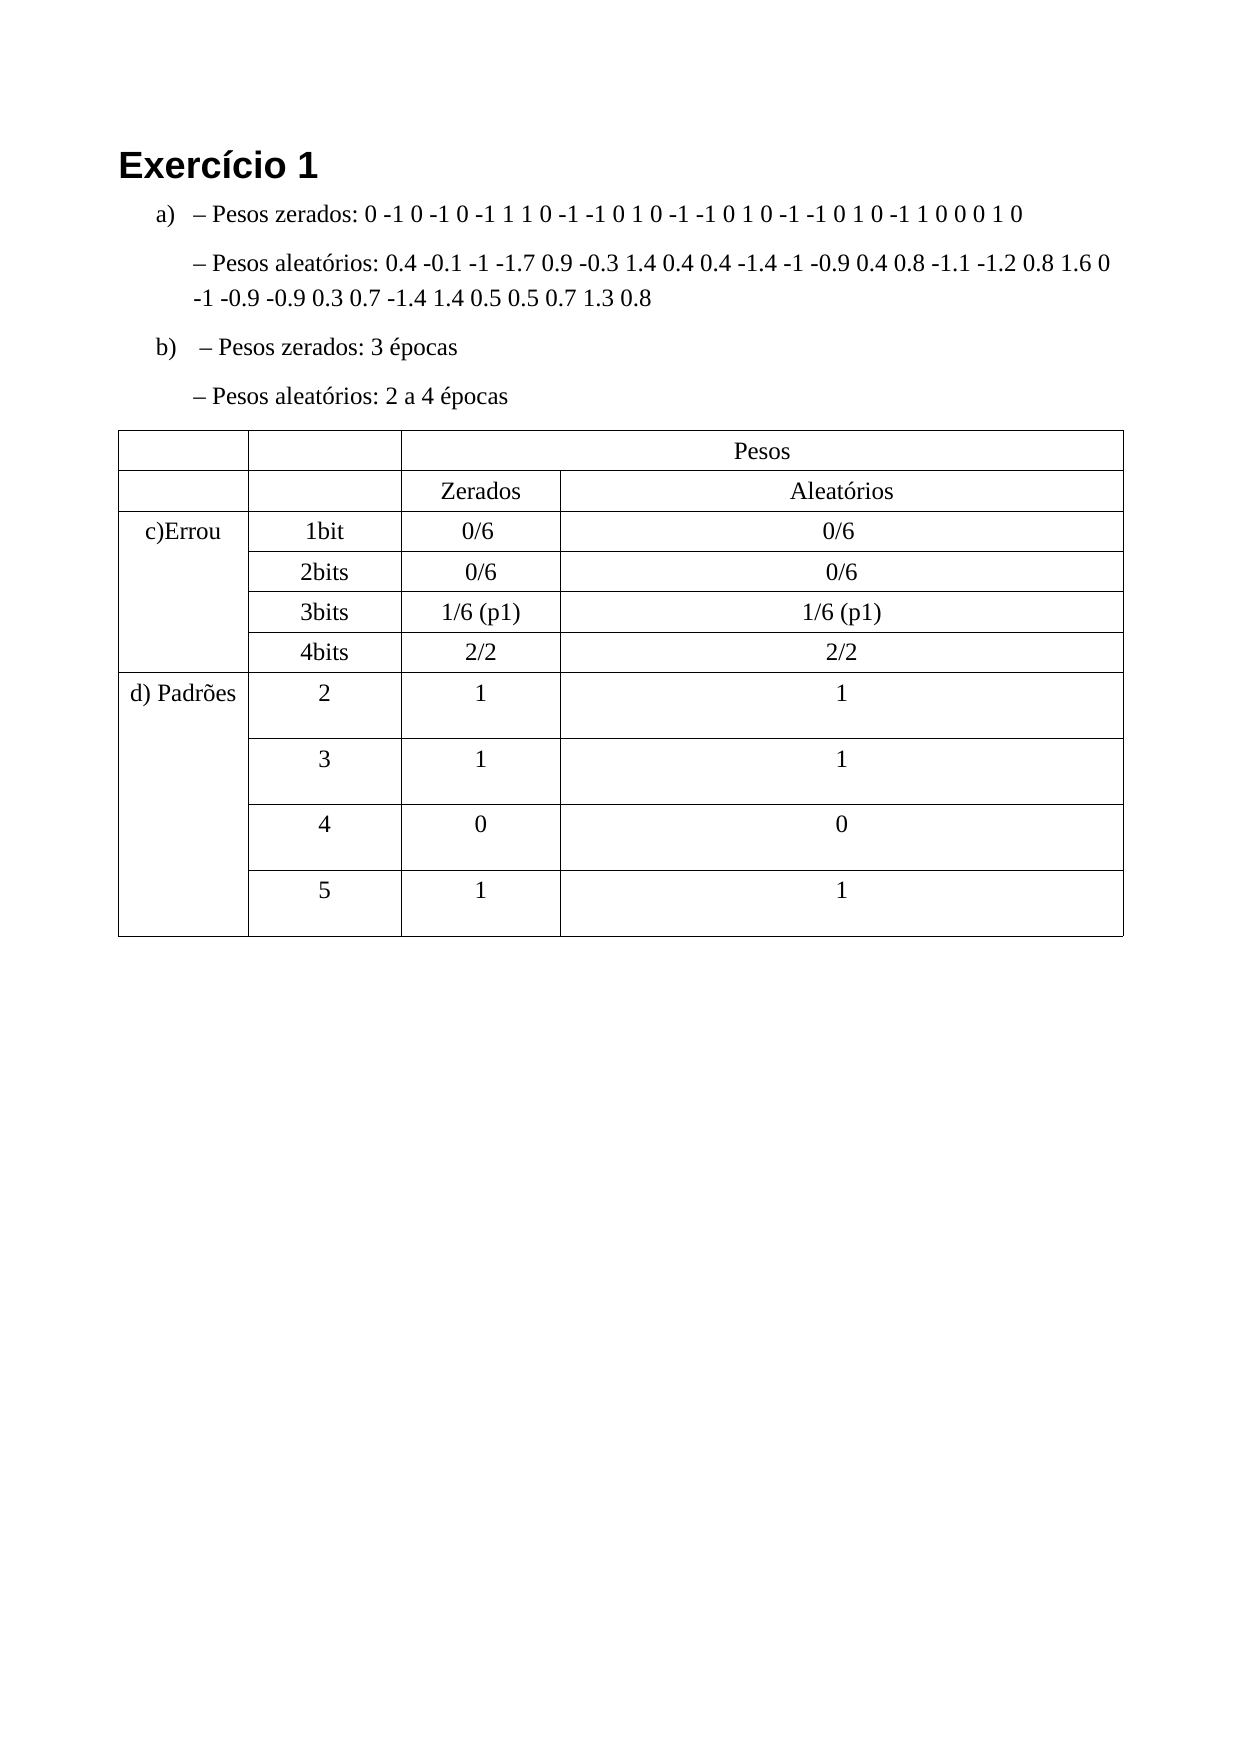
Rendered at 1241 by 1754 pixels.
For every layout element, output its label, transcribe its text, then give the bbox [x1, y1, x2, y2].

table_cell 1 [402, 673, 560, 738]
subtitle Exercício 1 [118, 143, 1122, 187]
table_header [249, 431, 401, 470]
table_cell 1 [402, 871, 560, 936]
table_header [119, 431, 248, 470]
table_cell 0/6 [402, 512, 560, 551]
table_cell 1 [561, 739, 1123, 804]
list – Pesos zerados: 0 -1 0 -1 0 -1 1 1 0 -1 -1 0 1 0 -1 -1 0 1 0 -1 -1 0 1 0 -1 1 0 0 0 1 0 [156, 199, 1122, 228]
list – Pesos zerados: 3 épocas [156, 332, 1122, 361]
table_header Pesos [402, 431, 1123, 470]
table_cell 0 [402, 805, 560, 870]
list – Pesos aleatórios: 2 a 4 épocas [156, 381, 1122, 410]
table_cell 1bit [249, 512, 401, 551]
table_cell 3bits [249, 592, 401, 632]
table_cell d) Padrões [119, 673, 248, 936]
list – Pesos aleatórios: 0.4 -0.1 -1 -1.7 0.9 -0.3 1.4 0.4 0.4 -1.4 -1 -0.9 0.4 0.8 -1.1 -1.2 0.8 1.6 0 -1 -0.9 -0.9 0.3 0.7 -1.4 1.4 0.5 0.5 0.7 1.3 0.8 [156, 248, 1122, 312]
table_cell 2/2 [402, 633, 560, 672]
table_cell Aleatórios [561, 471, 1123, 511]
table_cell 3 [249, 739, 401, 804]
table_cell 2/2 [561, 633, 1123, 672]
table_cell 4bits [249, 633, 401, 672]
table_cell 0/6 [561, 512, 1123, 551]
table_cell [249, 471, 401, 511]
table_cell Zerados [402, 471, 560, 511]
table_cell 1/6 (p1) [561, 592, 1123, 632]
table_cell [119, 471, 248, 511]
table_cell 0/6 [561, 552, 1123, 591]
table_cell 0 [561, 805, 1123, 870]
table_cell 1 [561, 871, 1123, 936]
table_cell 0/6 [402, 552, 560, 591]
table_cell c)Errou [119, 512, 248, 672]
table_cell 1/6 (p1) [402, 592, 560, 632]
table_cell 5 [249, 871, 401, 936]
table_cell 1 [561, 673, 1123, 738]
table_cell 1 [402, 739, 560, 804]
table_cell 2 [249, 673, 401, 738]
table_cell 2bits [249, 552, 401, 591]
table_cell 4 [249, 805, 401, 870]
